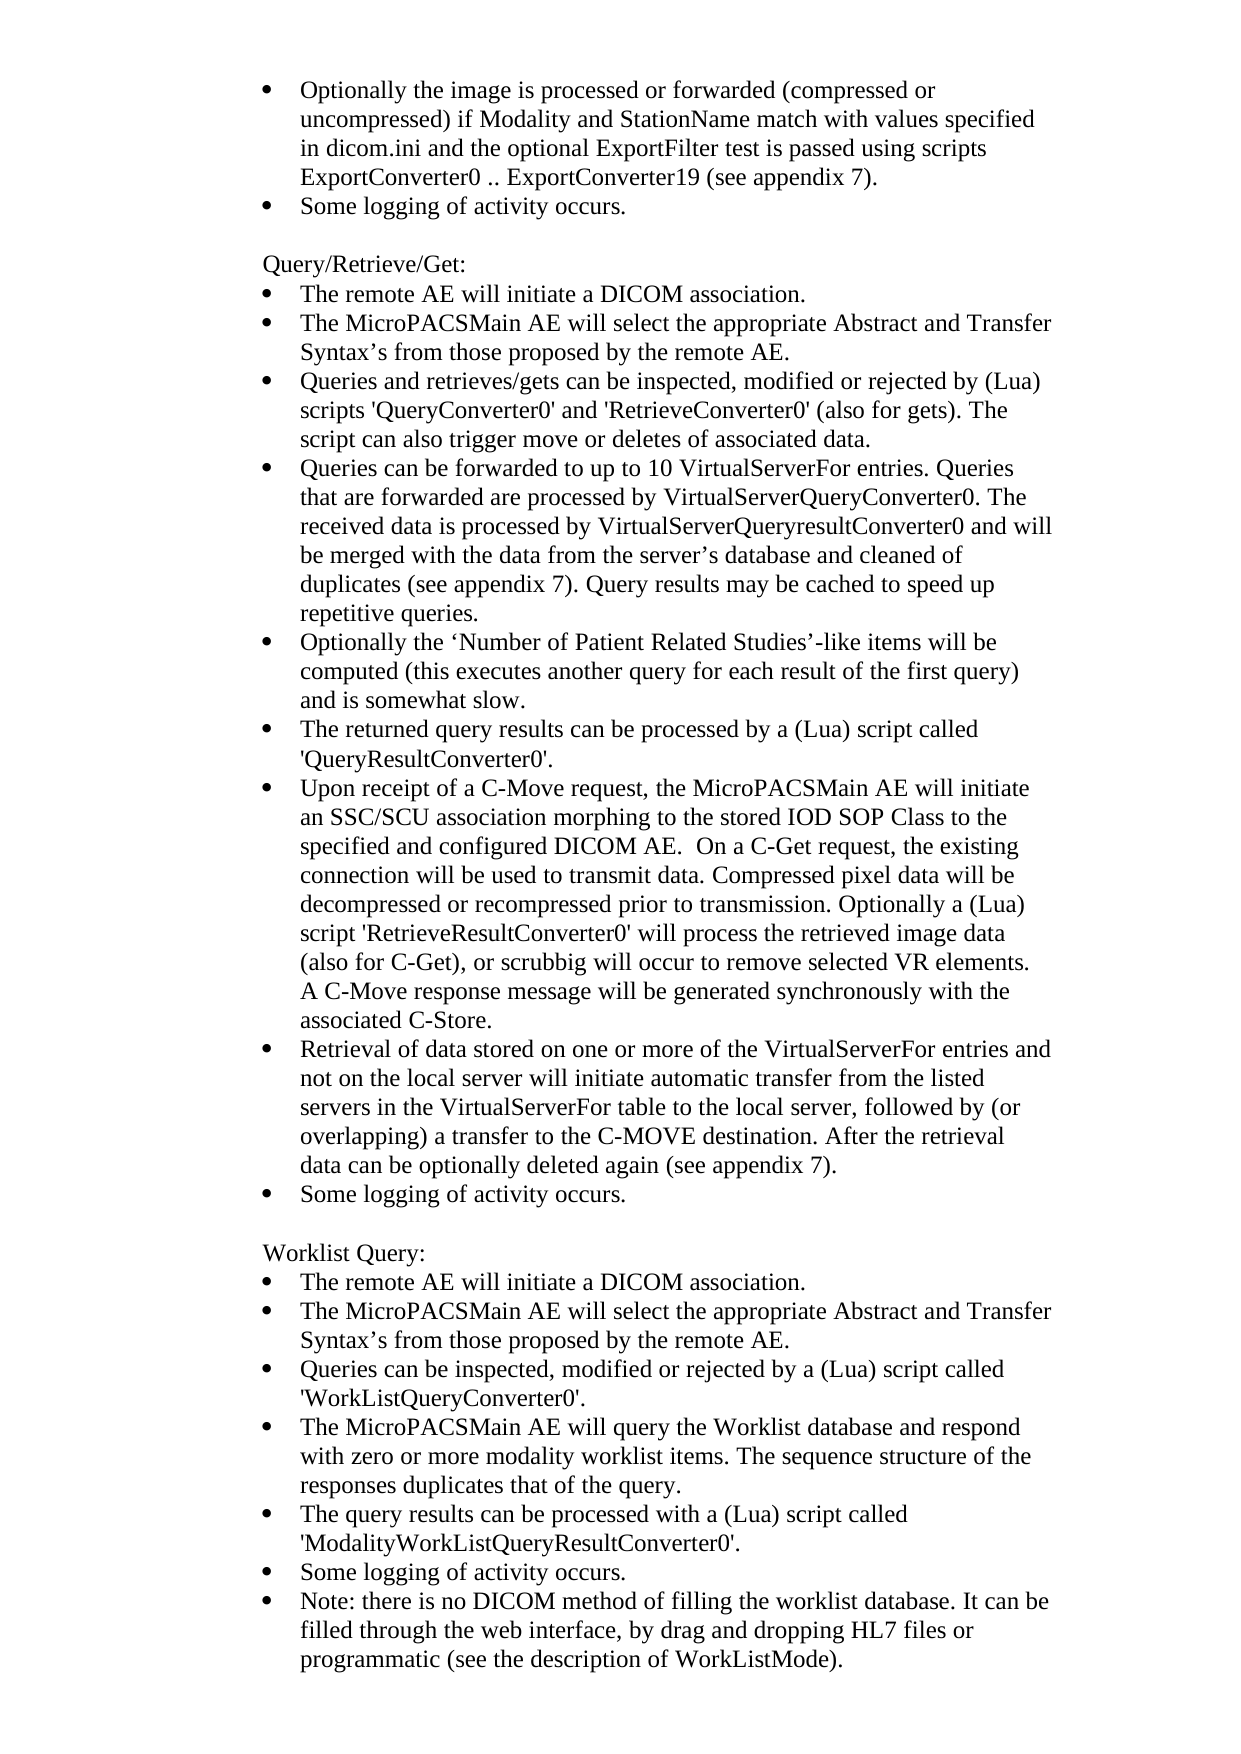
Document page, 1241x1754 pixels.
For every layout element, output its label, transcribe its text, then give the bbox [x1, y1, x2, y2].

list The remote AE will initiate a DICOM association. [262, 1267, 1053, 1296]
list Optionally the ‘Number of Patient Related Studies’-like items will be computed (this executes another query for each result of the first query) and is somewhat slow. [262, 627, 1053, 714]
list Retrieval of data stored on one or more of the VirtualServerFor entries and not on the local server will initiate automatic transfer from the listed servers in the VirtualServerFor table to the local server, followed by (or overlapping) a transfer to the C-MOVE destination. After the retrieval data can be optionally deleted again (see appendix 7). [262, 1034, 1053, 1179]
list Upon receipt of a C-Move request, the MicroPACSMain AE will initiate an SSC/SCU association morphing to the stored IOD SOP Class to the specified and configured DICOM AE. On a C-Get request, the existing connection will be used to transmit data. Compressed pixel data will be decompressed or recompressed prior to transmission. Optionally a (Lua) script 'RetrieveResultConverter0' will process the retrieved image data (also for C-Get), or scrubbig will occur to remove selected VR elements. A C-Move response message will be generated synchronously with the associated C-Store. [262, 772, 1053, 1034]
list The MicroPACSMain AE will query the Worklist database and respond with zero or more modality worklist items. The sequence structure of the responses duplicates that of the query. [262, 1412, 1053, 1499]
list Some logging of activity occurs. [262, 1179, 1053, 1208]
list The MicroPACSMain AE will select the appropriate Abstract and Transfer Syntax’s from those proposed by the remote AE. [262, 307, 1053, 366]
list Some logging of activity occurs. [262, 191, 1053, 220]
list Queries can be forwarded to up to 10 VirtualServerFor entries. Queries that are forwarded are processed by VirtualServerQueryConverter0. The received data is processed by VirtualServerQueryresultConverter0 and will be merged with the data from the server’s database and cleaned of duplicates (see appendix 7). Query results may be cached to speed up repetitive queries. [262, 453, 1053, 627]
text Worklist Query: [262, 1237, 1053, 1267]
list Queries can be inspected, modified or rejected by a (Lua) script called 'WorkListQueryConverter0'. [262, 1354, 1053, 1412]
list Queries and retrieves/gets can be inspected, modified or rejected by (Lua) scripts 'QueryConverter0' and 'RetrieveConverter0' (also for gets). The script can also trigger move or deletes of associated data. [262, 366, 1053, 453]
list Some logging of activity occurs. [262, 1557, 1053, 1586]
text Query/Retrieve/Get: [262, 249, 1053, 278]
list The MicroPACSMain AE will select the appropriate Abstract and Transfer Syntax’s from those proposed by the remote AE. [262, 1296, 1053, 1354]
list The query results can be processed with a (Lua) script called 'ModalityWorkListQueryResultConverter0'. [262, 1499, 1053, 1557]
list The returned query results can be processed by a (Lua) script called 'QueryResultConverter0'. [262, 714, 1053, 772]
list The remote AE will initiate a DICOM association. [262, 278, 1053, 307]
list Note: there is no DICOM method of filling the worklist database. It can be filled through the web interface, by drag and dropping HL7 files or programmatic (see the description of WorkListMode). [262, 1586, 1053, 1673]
list Optionally the image is processed or forwarded (compressed or uncompressed) if Modality and StationName match with values specified in dicom.ini and the optional ExportFilter test is passed using scripts ExportConverter0 .. ExportConverter19 (see appendix 7). [262, 75, 1053, 191]
